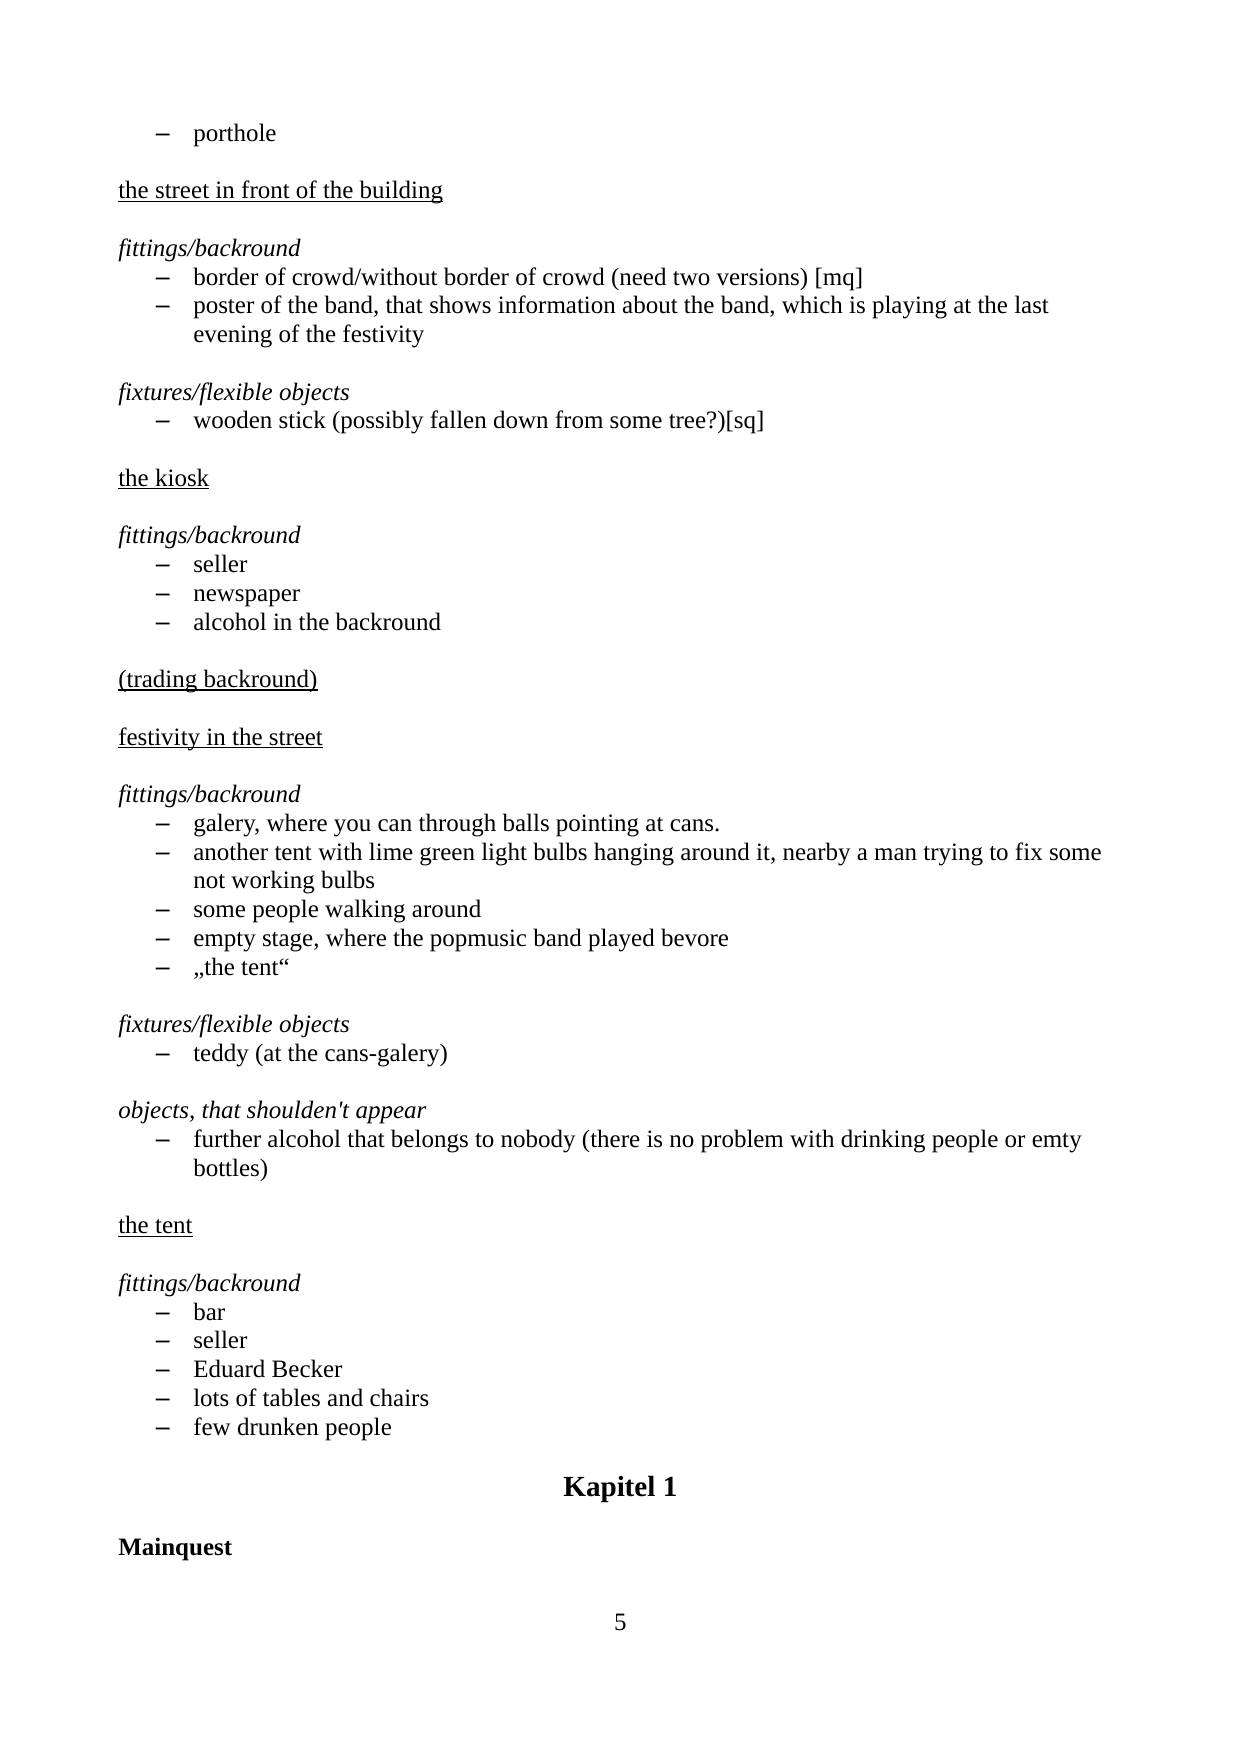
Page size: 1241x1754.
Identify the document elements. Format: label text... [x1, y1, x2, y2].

list porthole [156, 118, 1122, 147]
text fixtures/flexible objects [118, 377, 1122, 406]
list newspaper [156, 578, 1122, 607]
list few drunken people [156, 1412, 1122, 1441]
text (trading backround) [118, 664, 1122, 693]
text festivity in the street [118, 722, 1122, 751]
list galery, where you can through balls pointing at cans. [156, 808, 1122, 837]
list empty stage, where the popmusic band played bevore [156, 923, 1122, 952]
text fittings/backround [118, 1268, 1122, 1297]
list seller [156, 1326, 1122, 1354]
list lots of tables and chairs [156, 1383, 1122, 1412]
text objects, that shoulden't appear [118, 1096, 1122, 1124]
list wooden stick (possibly fallen down from some tree?)[sq] [156, 406, 1122, 434]
list another tent with lime green light bulbs hanging around it, nearby a man trying to fix some not working bulbs [156, 837, 1122, 894]
list bar [156, 1297, 1122, 1326]
list poster of the band, that shows information about the band, which is playing at the last evening of the festivity [156, 291, 1122, 348]
text fixtures/flexible objects [118, 1009, 1122, 1038]
text Mainquest [118, 1532, 1122, 1560]
text fittings/backround [118, 521, 1122, 549]
list Eduard Becker [156, 1354, 1122, 1383]
list border of crowd/without border of crowd (need two versions) [mq] [156, 262, 1122, 291]
list alcohol in the backround [156, 607, 1122, 636]
list further alcohol that belongs to nobody (there is no problem with drinking people or emty bottles) [156, 1124, 1122, 1182]
list „the tent“ [156, 952, 1122, 981]
text the street in front of the building [118, 176, 1122, 204]
text fittings/backround [118, 779, 1122, 808]
text fittings/backround [118, 233, 1122, 262]
list teddy (at the cans-galery) [156, 1038, 1122, 1067]
text the kiosk [118, 463, 1122, 492]
list seller [156, 549, 1122, 578]
list some people walking around [156, 894, 1122, 923]
text Kapitel 1 [118, 1469, 1122, 1503]
text the tent [118, 1211, 1122, 1239]
